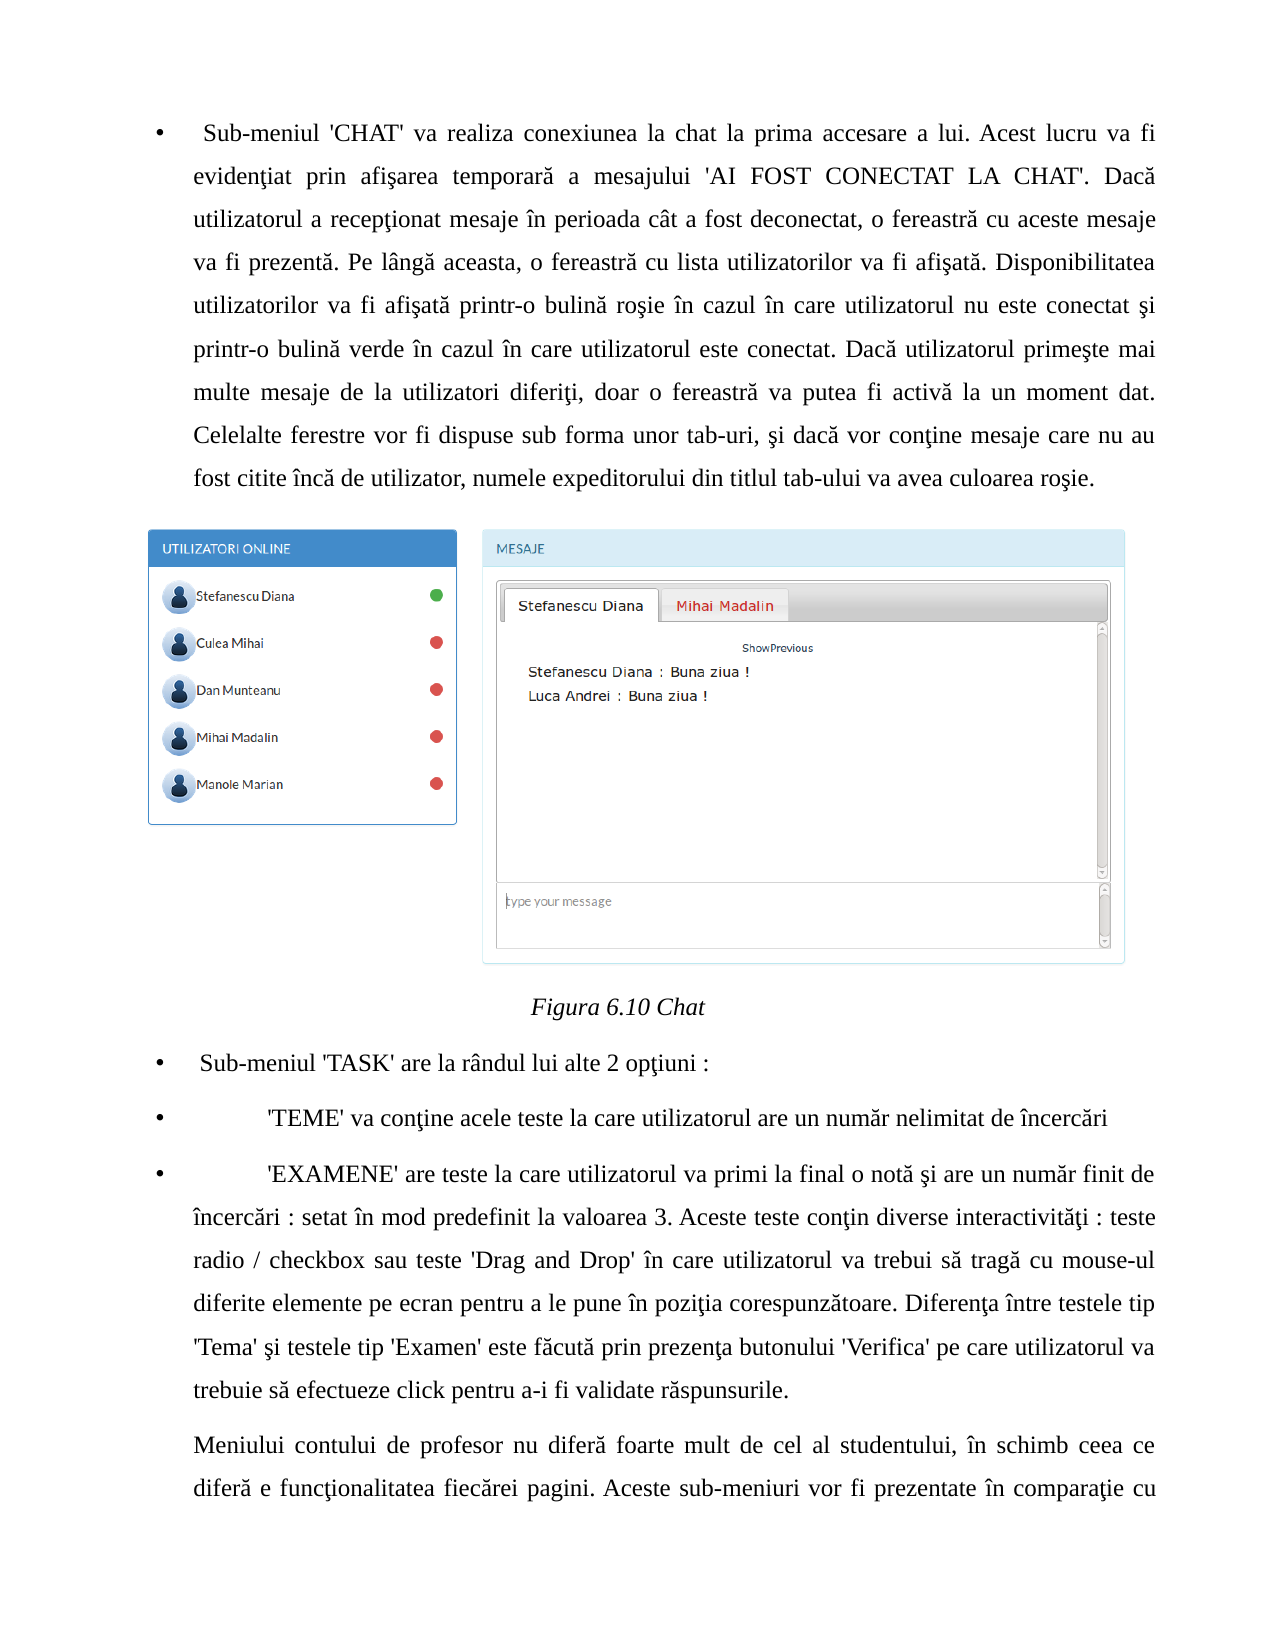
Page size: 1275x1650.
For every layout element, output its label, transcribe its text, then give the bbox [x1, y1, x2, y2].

list Meniului contului de profesor nu diferă foarte mult de cel al studentului, în schimb ceea ce diferă e funcţionalitatea fiecărei pagini. Aceste sub-meniuri vor fi prezentate în comparaţie cu [156, 1430, 1157, 1502]
list 'TEME' va conţine acele teste la care utilizatorul are un număr nelimitat de încercări [156, 1103, 1157, 1132]
list 'EXAMENE' are teste la care utilizatorul va primi la final o notă şi are un număr finit de încercări : setat în mod predefinit la valoarea 3. Aceste teste conţin diverse interactivităţi : teste radio / checkbox sau teste 'Drag and Drop' în care utilizatorul va trebui să tragă cu mouse-ul diferite elemente pe ecran pentru a le pune în poziţia corespunzătoare. Diferenţa între testele tip 'Tema' şi testele tip 'Examen' este făcută prin prezenţa butonului 'Verifica' pe care utilizatorul va trebuie să efectueze click pentru a-i fi validate răspunsurile. [156, 1159, 1157, 1403]
list Figura 6.10 Chat [493, 519, 1157, 1021]
list Sub-meniul 'CHAT' va realiza conexiunea la chat la prima accesare a lui. Acest lucru va fi evidenţiat prin afişarea temporară a mesajului 'AI FOST CONECTAT LA CHAT'. Dacă utilizatorul a recepţionat mesaje în perioada cât a fost deconectat, o fereastră cu aceste mesaje va fi prezentă. Pe lângă aceasta, o fereastră cu lista utilizatorilor va fi afişată. Disponibilitatea utilizatorilor va fi afişată printr-o bulină roşie în cazul în care utilizatorul nu este conectat şi printr-o bulină verde în cazul în care utilizatorul este conectat. Dacă utilizatorul primeşte mai multe mesaje de la utilizatori diferiţi, doar o fereastră va putea fi activă la un moment dat. Celelalte ferestre vor fi dispuse sub forma unor tab-uri, şi dacă vor conţine mesaje care nu au fost citite încă de utilizator, numele expeditorului din titlul tab-ului va avea culoarea roşie. [156, 118, 1157, 492]
picture [136, 518, 1139, 978]
list Sub-meniul 'TASK' are la rândul lui alte 2 opţiuni : [156, 1048, 1157, 1077]
